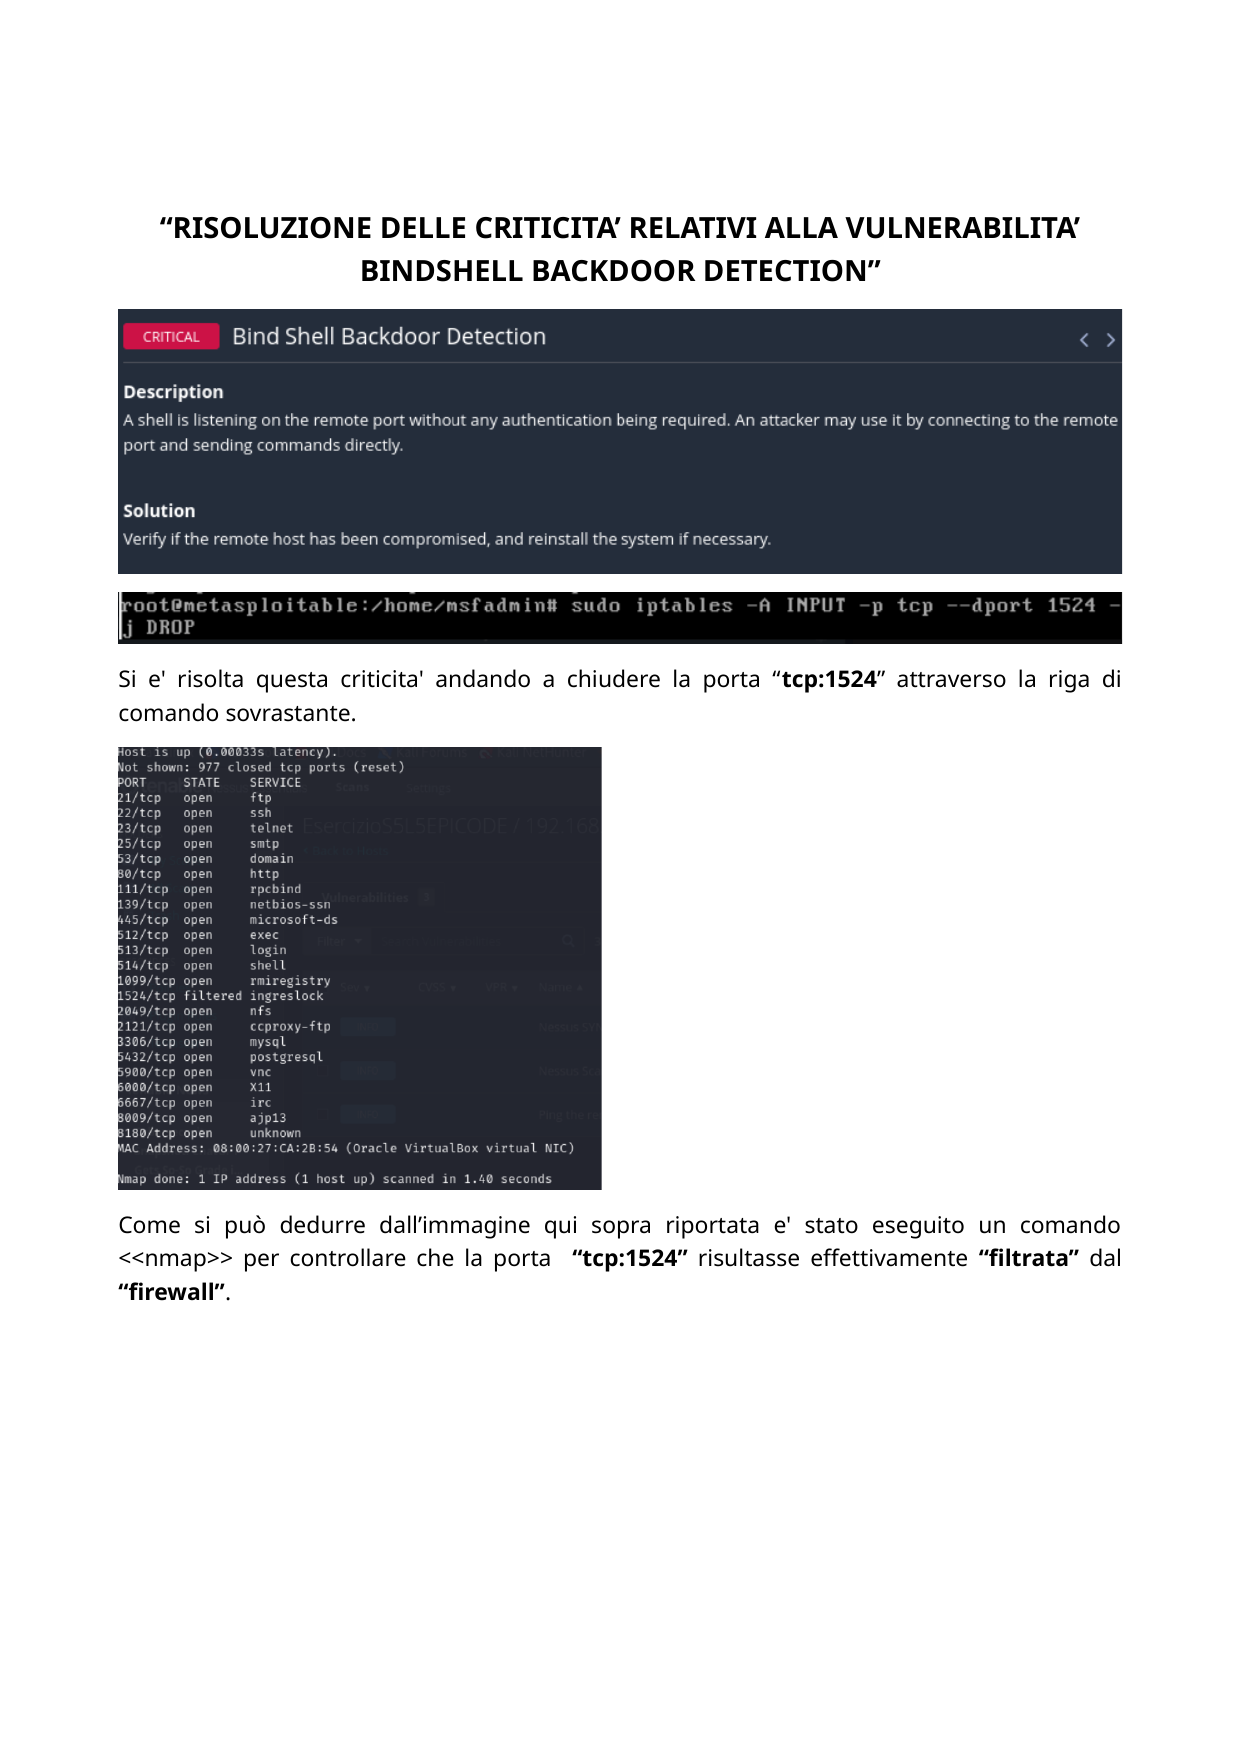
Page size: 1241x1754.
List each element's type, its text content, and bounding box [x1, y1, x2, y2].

text Si e' risolta questa criticita' andando a chiudere la porta “tcp:1524” attraverso la riga di comando sovrastante. [118, 663, 1122, 728]
text “RISOLUZIONE DELLE CRITICITA’ RELATIVI ALLA VULNERABILITA’ BINDSHELL BACKDOOR DETECTION” [118, 207, 1122, 289]
picture [118, 309, 1123, 574]
picture [118, 592, 1123, 644]
text Come si può dedurre dall’immagine qui sopra riportata e' stato eseguito un comando <<nmap>> per controllare che la porta “tcp:1524” risultasse effettivamente “filtrata” dal “firewall”. [118, 1208, 1122, 1307]
picture [118, 747, 602, 1190]
